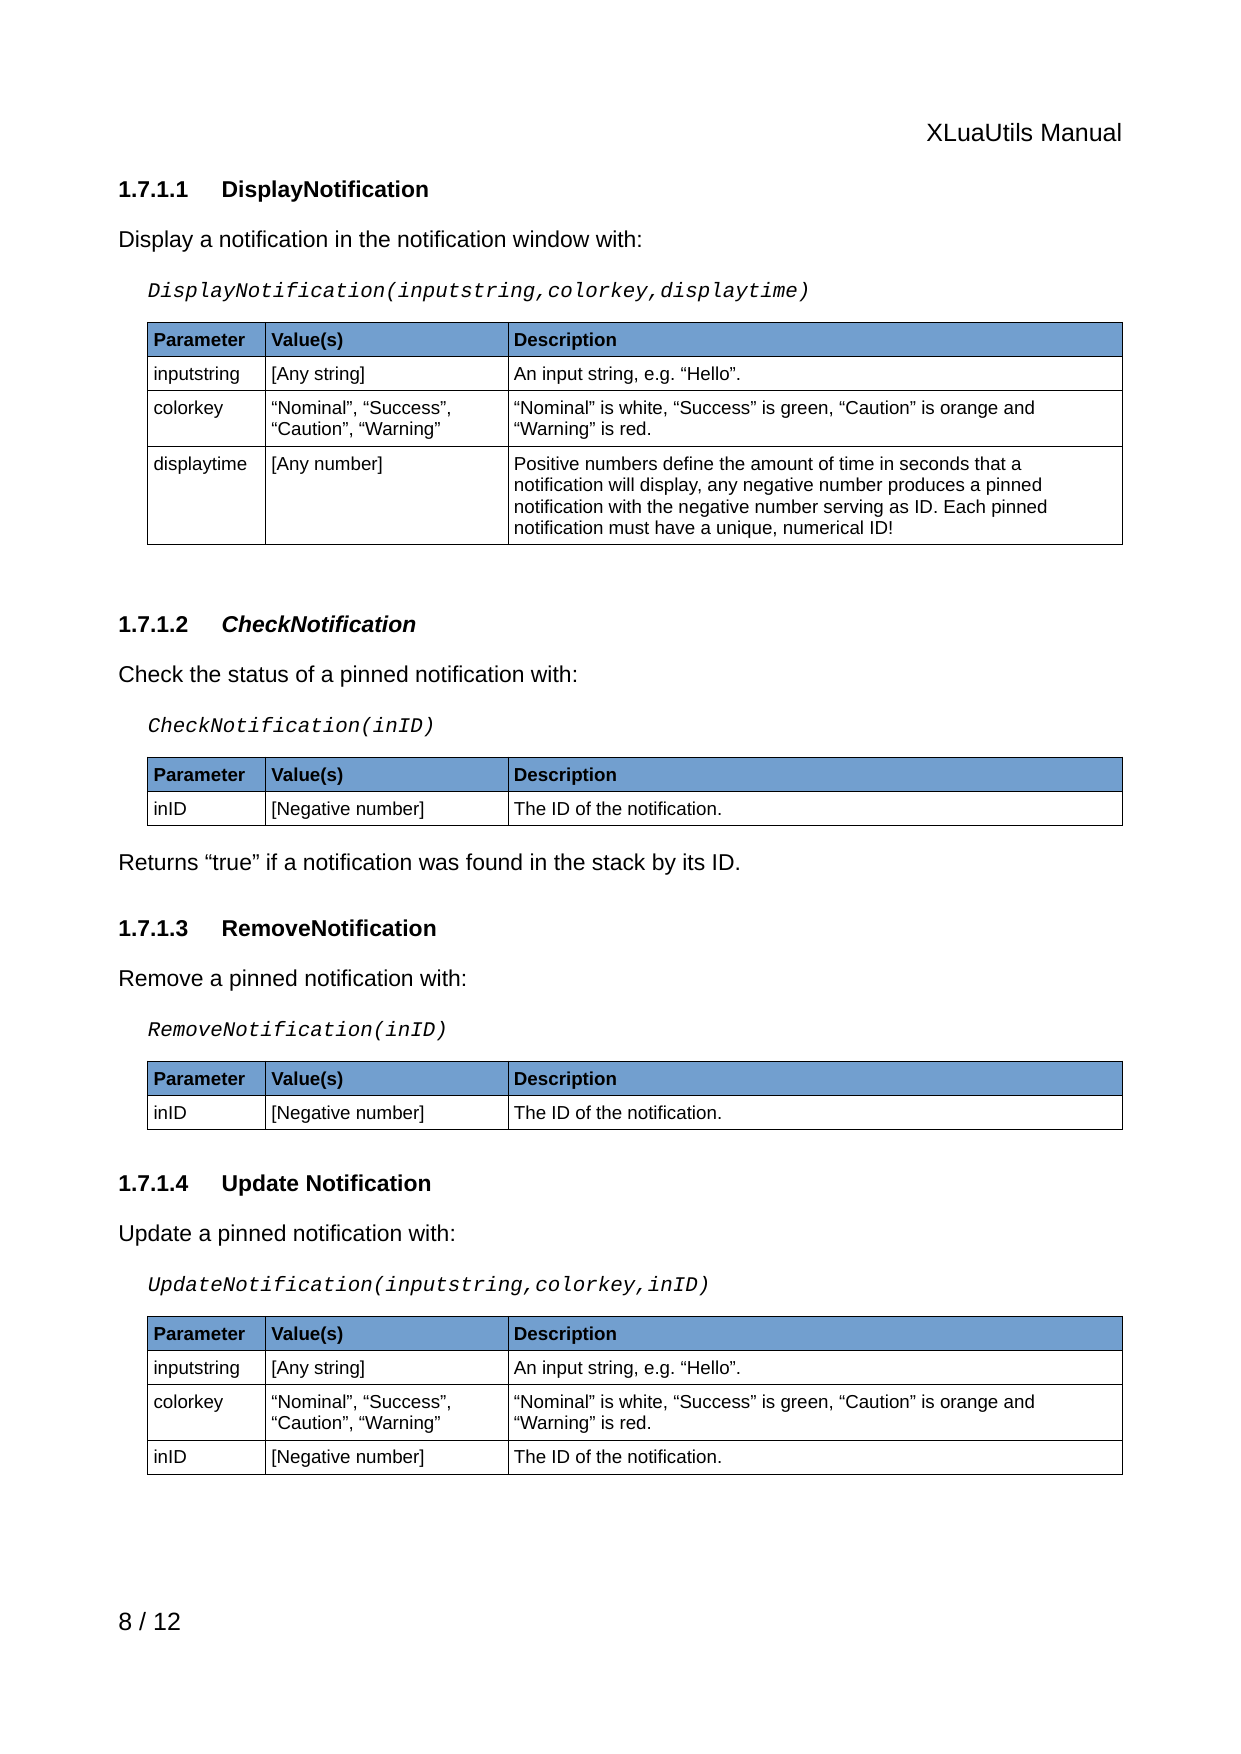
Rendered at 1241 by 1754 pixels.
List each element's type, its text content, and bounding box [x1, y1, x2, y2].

table_cell “Nominal” is white, “Success” is green, “Caution” is orange and “Warning” is red. [509, 391, 1122, 446]
text RemoveNotification(inID) [148, 1019, 1122, 1043]
text CheckNotification(inID) [148, 715, 1122, 739]
table_cell The ID of the notification. [509, 1096, 1122, 1129]
table_cell displaytime [148, 447, 265, 544]
table_cell “Nominal” is white, “Success” is green, “Caution” is orange and “Warning” is red. [509, 1385, 1122, 1439]
table_header Description [509, 1062, 1122, 1095]
table_header Parameter [148, 323, 265, 356]
text Display a notification in the notification window with: [118, 226, 1122, 253]
subtitle CheckNotification [118, 611, 1122, 637]
table_cell [Negative number] [266, 1096, 508, 1129]
table_cell An input string, e.g. “Hello”. [509, 357, 1122, 390]
table_header Parameter [148, 1317, 265, 1350]
text Check the status of a pinned notification with: [118, 661, 1122, 687]
table_cell “Nominal”, “Success”, “Caution”, “Warning” [266, 1385, 508, 1439]
table_cell [Any number] [266, 447, 508, 544]
table_cell inID [148, 792, 265, 825]
table_cell An input string, e.g. “Hello”. [509, 1351, 1122, 1384]
table_header Description [509, 758, 1122, 791]
subtitle RemoveNotification [118, 915, 1122, 942]
table_cell [Negative number] [266, 792, 508, 825]
table_header Description [509, 1317, 1122, 1350]
table_cell [Any string] [266, 1351, 508, 1384]
table_header Parameter [148, 758, 265, 791]
table_cell The ID of the notification. [509, 792, 1122, 825]
table_cell [Negative number] [266, 1441, 508, 1473]
table_cell colorkey [148, 391, 265, 446]
text Update a pinned notification with: [118, 1220, 1122, 1247]
table_cell colorkey [148, 1385, 265, 1439]
table_header Value(s) [266, 758, 508, 791]
subtitle Update Notification [118, 1170, 1122, 1197]
table_header Parameter [148, 1062, 265, 1095]
table_cell inputstring [148, 357, 265, 390]
table_cell inID [148, 1096, 265, 1129]
table_header Value(s) [266, 1317, 508, 1350]
text Returns “true” if a notification was found in the stack by its ID. [118, 849, 1122, 876]
table_cell Positive numbers define the amount of time in seconds that a notification will display, any negative number produces a pinned notification with the negative number serving as ID. Each pinned notification must have a unique, numerical ID! [509, 447, 1122, 544]
table_cell The ID of the notification. [509, 1441, 1122, 1473]
subtitle DisplayNotification [118, 176, 1122, 203]
text UpdateNotification(inputstring,colorkey,inID) [148, 1274, 1122, 1298]
table_cell “Nominal”, “Success”, “Caution”, “Warning” [266, 391, 508, 446]
text DisplayNotification(inputstring,colorkey,displaytime) [148, 280, 1122, 304]
table_header Description [509, 323, 1122, 356]
text Remove a pinned notification with: [118, 965, 1122, 992]
table_header Value(s) [266, 1062, 508, 1095]
table_cell inID [148, 1441, 265, 1473]
table_cell inputstring [148, 1351, 265, 1384]
table_cell [Any string] [266, 357, 508, 390]
table_header Value(s) [266, 323, 508, 356]
